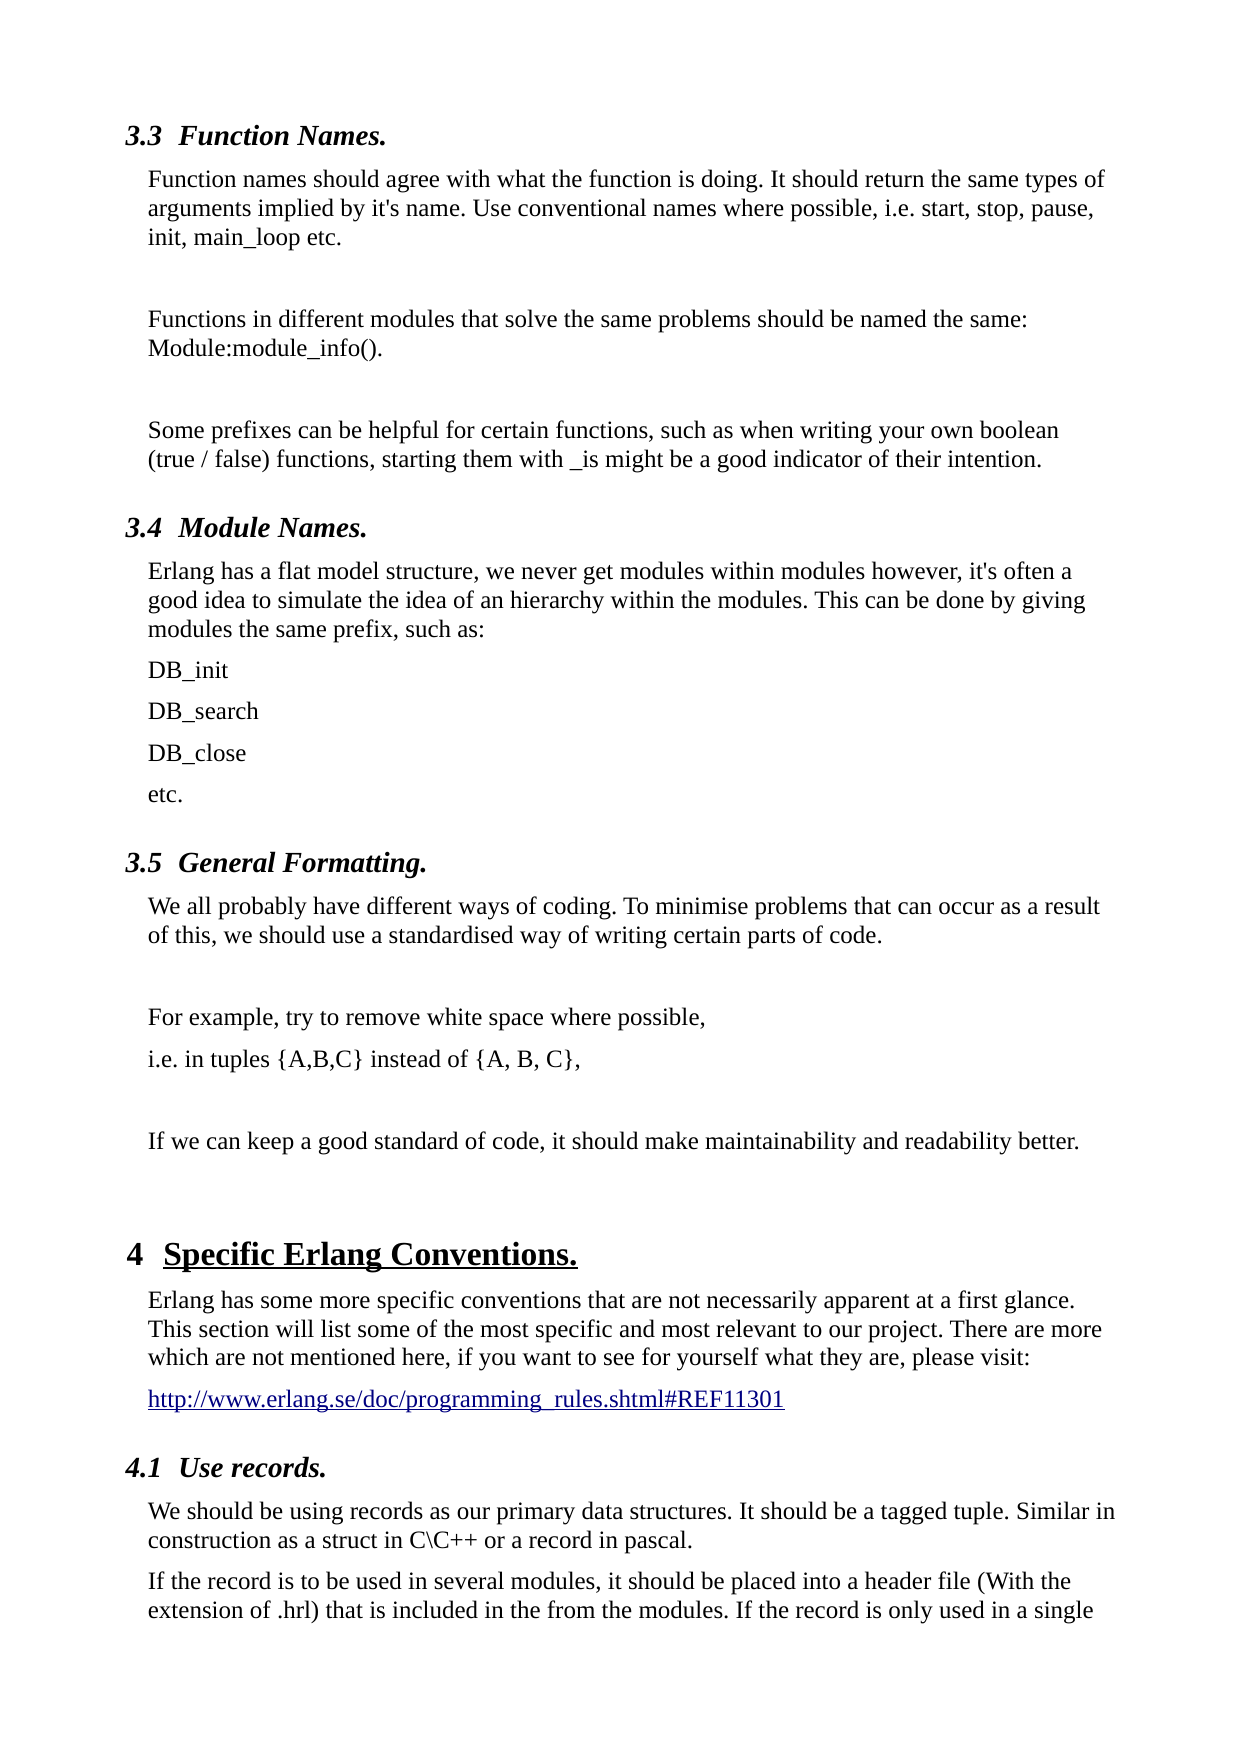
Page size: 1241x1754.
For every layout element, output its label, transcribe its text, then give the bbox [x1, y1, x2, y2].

text DB_close [148, 738, 1122, 766]
text Functions in different modules that solve the same problems should be named the same: Module:module_info(). [148, 304, 1122, 362]
text DB_search [148, 696, 1122, 725]
text If we can keep a good standard of code, it should make maintainability and readability better. [148, 1126, 1122, 1155]
text i.e. in tuples {A,B,C} instead of {A, B, C}, [148, 1044, 1122, 1072]
text For example, try to remove white space where possible, [148, 1002, 1122, 1031]
subtitle Function Names. [118, 118, 1122, 152]
text We should be using records as our primary data structures. It should be a tagged tuple. Similar in construction as a struct in C\C++ or a record in pascal. [148, 1496, 1122, 1553]
text Function names should agree with what the function is doing. It should return the same types of arguments implied by it's name. Use conventional names where possible, i.e. start, stop, pause, init, main_loop etc. [148, 164, 1122, 250]
subtitle Use records. [118, 1450, 1122, 1483]
text Some prefixes can be helpful for certain functions, such as when writing your own boolean (true / false) functions, starting them with _is might be a good indicator of their intention. [148, 415, 1122, 473]
subtitle Module Names. [118, 510, 1122, 544]
text Erlang has a flat model structure, we never get modules within modules however, it's often a good idea to simulate the idea of an hierarchy within the modules. This can be done by giving modules the same prefix, such as: [148, 556, 1122, 643]
text If the record is to be used in several modules, it should be placed into a header file (With the extension of .hrl) that is included in the from the modules. If the record is only used in a single [148, 1566, 1122, 1623]
subtitle General Formatting. [118, 845, 1122, 879]
text etc. [148, 779, 1122, 808]
text http://www.erlang.se/doc/programming_rules.shtml#REF11301 [148, 1384, 1122, 1412]
text Erlang has some more specific conventions that are not necessarily apparent at a first glance. This section will list some of the most specific and most relevant to our project. There are more which are not mentioned here, if you want to see for yourself what they are, please visit: [148, 1285, 1122, 1371]
subtitle Specific Erlang Conventions. [118, 1234, 1122, 1272]
text We all probably have different ways of coding. To minimise problems that can occur as a result of this, we should use a standardised way of writing certain parts of code. [148, 891, 1122, 949]
text DB_init [148, 655, 1122, 684]
